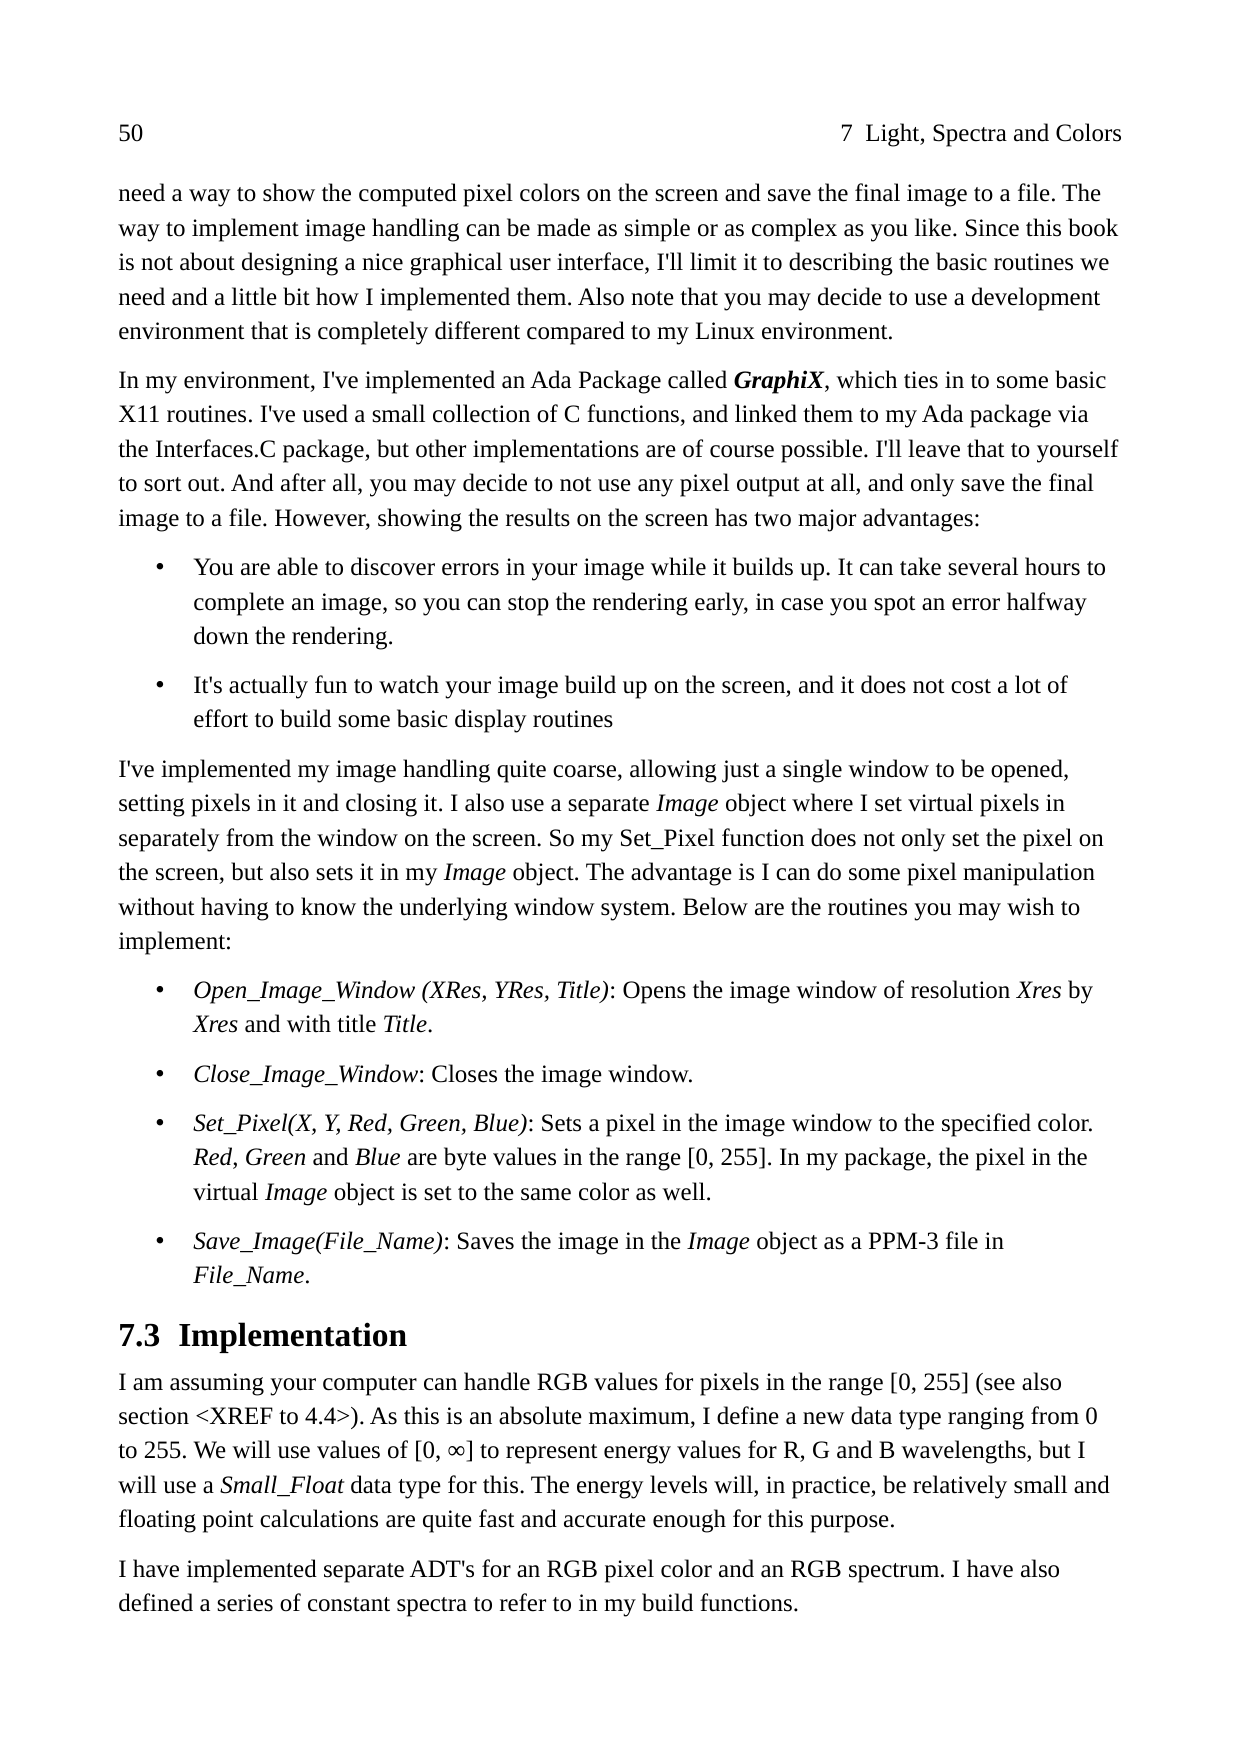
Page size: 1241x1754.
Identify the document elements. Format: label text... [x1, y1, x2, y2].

list Set_Pixel(X, Y, Red, Green, Blue): Sets a pixel in the image window to the specified color. Red, Green and Blue are byte values in the range [0, 255]. In my package, the pixel in the virtual Image object is set to the same color as well. [156, 1108, 1122, 1205]
list It's actually fun to watch your image build up on the screen, and it does not cost a lot of effort to build some basic display routines [156, 670, 1122, 733]
text I've implemented my image handling quite coarse, allowing just a single window to be opened, setting pixels in it and closing it. I also use a separate Image object where I set virtual pixels in separately from the window on the screen. So my Set_Pixel function does not only set the pixel on the screen, but also sets it in my Image object. The advantage is I can do some pixel manipulation without having to know the underlying window system. Below are the routines you may wish to implement: [118, 754, 1122, 955]
list Open_Image_Window (XRes, YRes, Title): Opens the image window of resolution Xres by Xres and with title Title. [156, 975, 1122, 1038]
text I am assuming your computer can handle RGB values for pixels in the range [0, 255] (see also section <XREF to 4.4>). As this is an absolute maximum, I define a new data type ranging from 0 to 255. We will use values of [0, ∞] to represent energy values for R, G and B wavelengths, but I will use a Small_Float data type for this. The energy levels will, in practice, be relatively small and floating point calculations are quite fast and accurate enough for this purpose. [118, 1367, 1122, 1533]
list Save_Image(File_Name): Saves the image in the Image object as a PPM-3 file in File_Name. [156, 1226, 1122, 1289]
text I have implemented separate ADT's for an RGB pixel color and an RGB spectrum. I have also defined a series of constant spectra to refer to in my build functions. [118, 1554, 1122, 1617]
text In my environment, I've implemented an Ada Package called GraphiX, which ties in to some basic X11 routines. I've used a small collection of C functions, and linked them to my Ada package via the Interfaces.C package, but other implementations are of course possible. I'll leave that to yourself to sort out. And after all, you may decide to not use any pixel output at all, and only save the final image to a file. However, showing the results on the screen has two major advantages: [118, 365, 1122, 532]
subtitle Implementation [118, 1316, 1122, 1354]
list Close_Image_Window: Closes the image window. [156, 1059, 1122, 1087]
list You are able to discover errors in your image while it builds up. It can take several hours to complete an image, so you can stop the rendering early, in case you spot an error halfway down the rendering. [156, 552, 1122, 650]
text need a way to show the computed pixel colors on the screen and save the final image to a file. The way to implement image handling can be made as simple or as complex as you like. Since this book is not about designing a nice graphical user interface, I'll limit it to describing the basic routines we need and a little bit how I implemented them. Also note that you may decide to use a development environment that is completely different compared to my Linux environment. [118, 178, 1122, 345]
